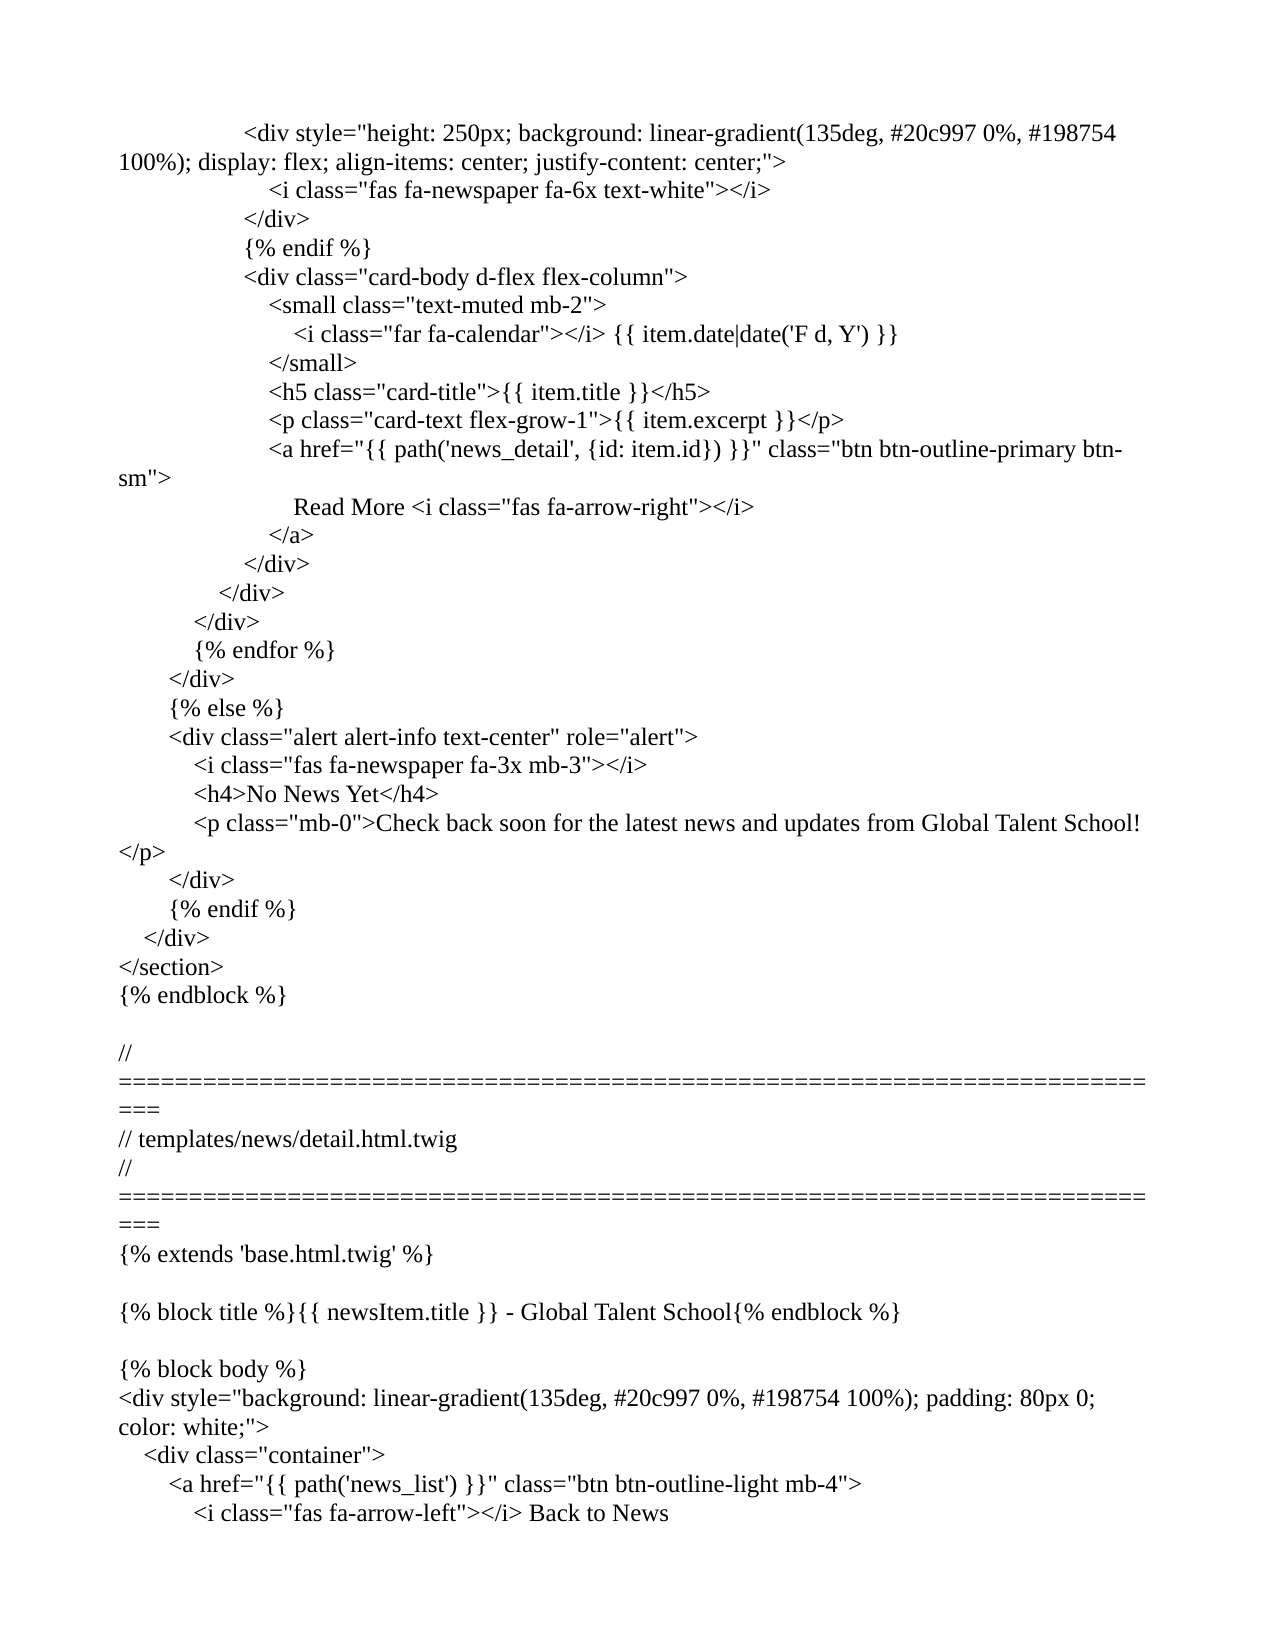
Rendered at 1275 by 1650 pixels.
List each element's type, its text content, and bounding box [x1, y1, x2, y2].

text <div style="background: linear-gradient(135deg, #20c997 0%, #198754 100%); padding: 80px 0; color: white;"> [118, 1383, 1157, 1441]
text <h4>No News Yet</h4> [118, 779, 1157, 808]
text </div> [118, 204, 1157, 233]
text </div> [118, 866, 1157, 894]
text </div> [118, 664, 1157, 693]
text {% block body %} [118, 1354, 1157, 1383]
text <p class="card-text flex-grow-1">{{ item.excerpt }}</p> [118, 406, 1157, 434]
text <i class="far fa-calendar"></i> {{ item.date|date('F d, Y') }} [118, 319, 1157, 348]
text </div> [118, 549, 1157, 578]
text </a> [118, 521, 1157, 549]
text <h5 class="card-title">{{ item.title }}</h5> [118, 377, 1157, 406]
text <a href="{{ path('news_list') }}" class="btn btn-outline-light mb-4"> [118, 1469, 1157, 1498]
text <p class="mb-0">Check back soon for the latest news and updates from Global Talent School!</p> [118, 808, 1157, 866]
text {% endif %} [118, 233, 1157, 262]
text {% extends 'base.html.twig' %} [118, 1239, 1157, 1268]
text <i class="fas fa-arrow-left"></i> Back to News [118, 1498, 1157, 1527]
text {% endif %} [118, 894, 1157, 923]
text </small> [118, 348, 1157, 377]
text </div> [118, 578, 1157, 607]
text <div style="height: 250px; background: linear-gradient(135deg, #20c997 0%, #198754 100%); display: flex; align-items: center; justify-content: center;"> [118, 118, 1157, 176]
text </div> [118, 923, 1157, 952]
text <small class="text-muted mb-2"> [118, 291, 1157, 319]
text {% block title %}{{ newsItem.title }} - Global Talent School{% endblock %} [118, 1297, 1157, 1326]
text {% else %} [118, 693, 1157, 722]
text <div class="container"> [118, 1441, 1157, 1469]
text Read More <i class="fas fa-arrow-right"></i> [118, 492, 1157, 521]
text <a href="{{ path('news_detail', {id: item.id}) }}" class="btn btn-outline-primary btn-sm"> [118, 434, 1157, 492]
text <i class="fas fa-newspaper fa-6x text-white"></i> [118, 176, 1157, 204]
text </section> [118, 952, 1157, 981]
text // templates/news/detail.html.twig [118, 1124, 1157, 1153]
text // ============================================================================ [118, 1153, 1157, 1239]
text </div> [118, 607, 1157, 636]
text <i class="fas fa-newspaper fa-3x mb-3"></i> [118, 751, 1157, 779]
text <div class="alert alert-info text-center" role="alert"> [118, 722, 1157, 751]
text // ============================================================================ [118, 1038, 1157, 1124]
text {% endfor %} [118, 636, 1157, 664]
text {% endblock %} [118, 981, 1157, 1009]
text <div class="card-body d-flex flex-column"> [118, 262, 1157, 291]
